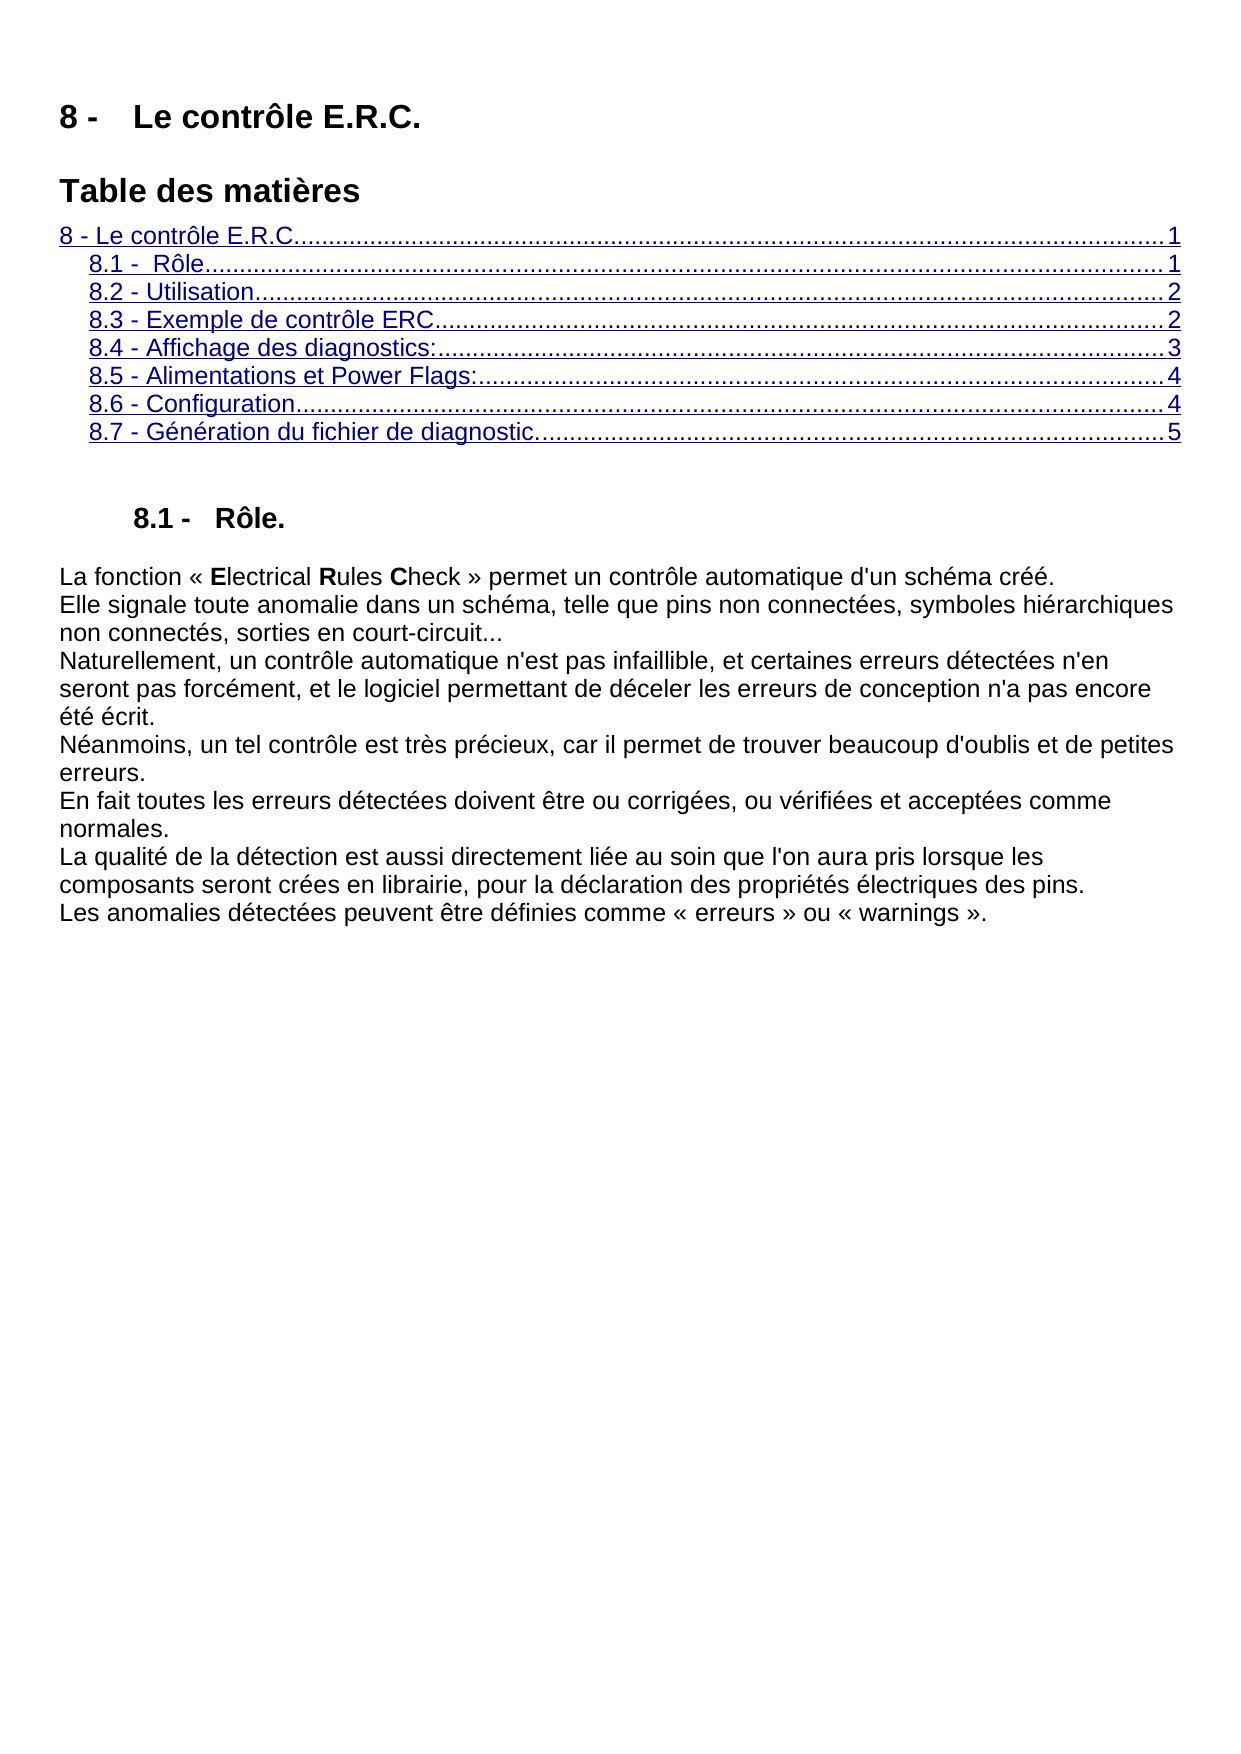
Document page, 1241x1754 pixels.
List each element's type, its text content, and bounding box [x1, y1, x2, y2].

subtitle Rôle. [59, 502, 1181, 534]
text 8.2 - Utilisation. 2 [88, 278, 1181, 302]
subtitle Le contrôle E.R.C. [59, 97, 1181, 135]
text 8 - Le contrôle E.R.C. 1 [59, 222, 1181, 246]
text Néanmoins, un tel contrôle est très précieux, car il permet de trouver beaucoup d'oublis et de petites erreurs. [59, 731, 1181, 787]
text 8.6 - Configuration 4 [88, 390, 1181, 414]
text La fonction « Electrical Rules Check » permet un contrôle automatique d'un schéma créé. [59, 562, 1181, 591]
text Elle signale toute anomalie dans un schéma, telle que pins non connectées, symboles hiérarchiques non connectés, sorties en court-circuit... [59, 591, 1181, 647]
text En fait toutes les erreurs détectées doivent être ou corrigées, ou vérifiées et acceptées comme normales. [59, 787, 1181, 843]
text 8.1 - Rôle. 1 [88, 250, 1181, 274]
text 8.7 - Génération du fichier de diagnostic. 5 [88, 418, 1181, 442]
text 8.4 - Affichage des diagnostics: 3 [88, 334, 1181, 358]
subtitle Table des matières [59, 172, 1181, 209]
text 8.5 - Alimentations et Power Flags: 4 [88, 362, 1181, 386]
text La qualité de la détection est aussi directement liée au soin que l'on aura pris lorsque les composants seront crées en librairie, pour la déclaration des propriétés électriques des pins. [59, 843, 1181, 899]
text Naturellement, un contrôle automatique n'est pas infaillible, et certaines erreurs détectées n'en seront pas forcément, et le logiciel permettant de déceler les erreurs de conception n'a pas encore été écrit. [59, 647, 1181, 731]
text 8.3 - Exemple de contrôle ERC 2 [88, 306, 1181, 330]
text Les anomalies détectées peuvent être définies comme « erreurs » ou « warnings ». [59, 899, 1181, 927]
